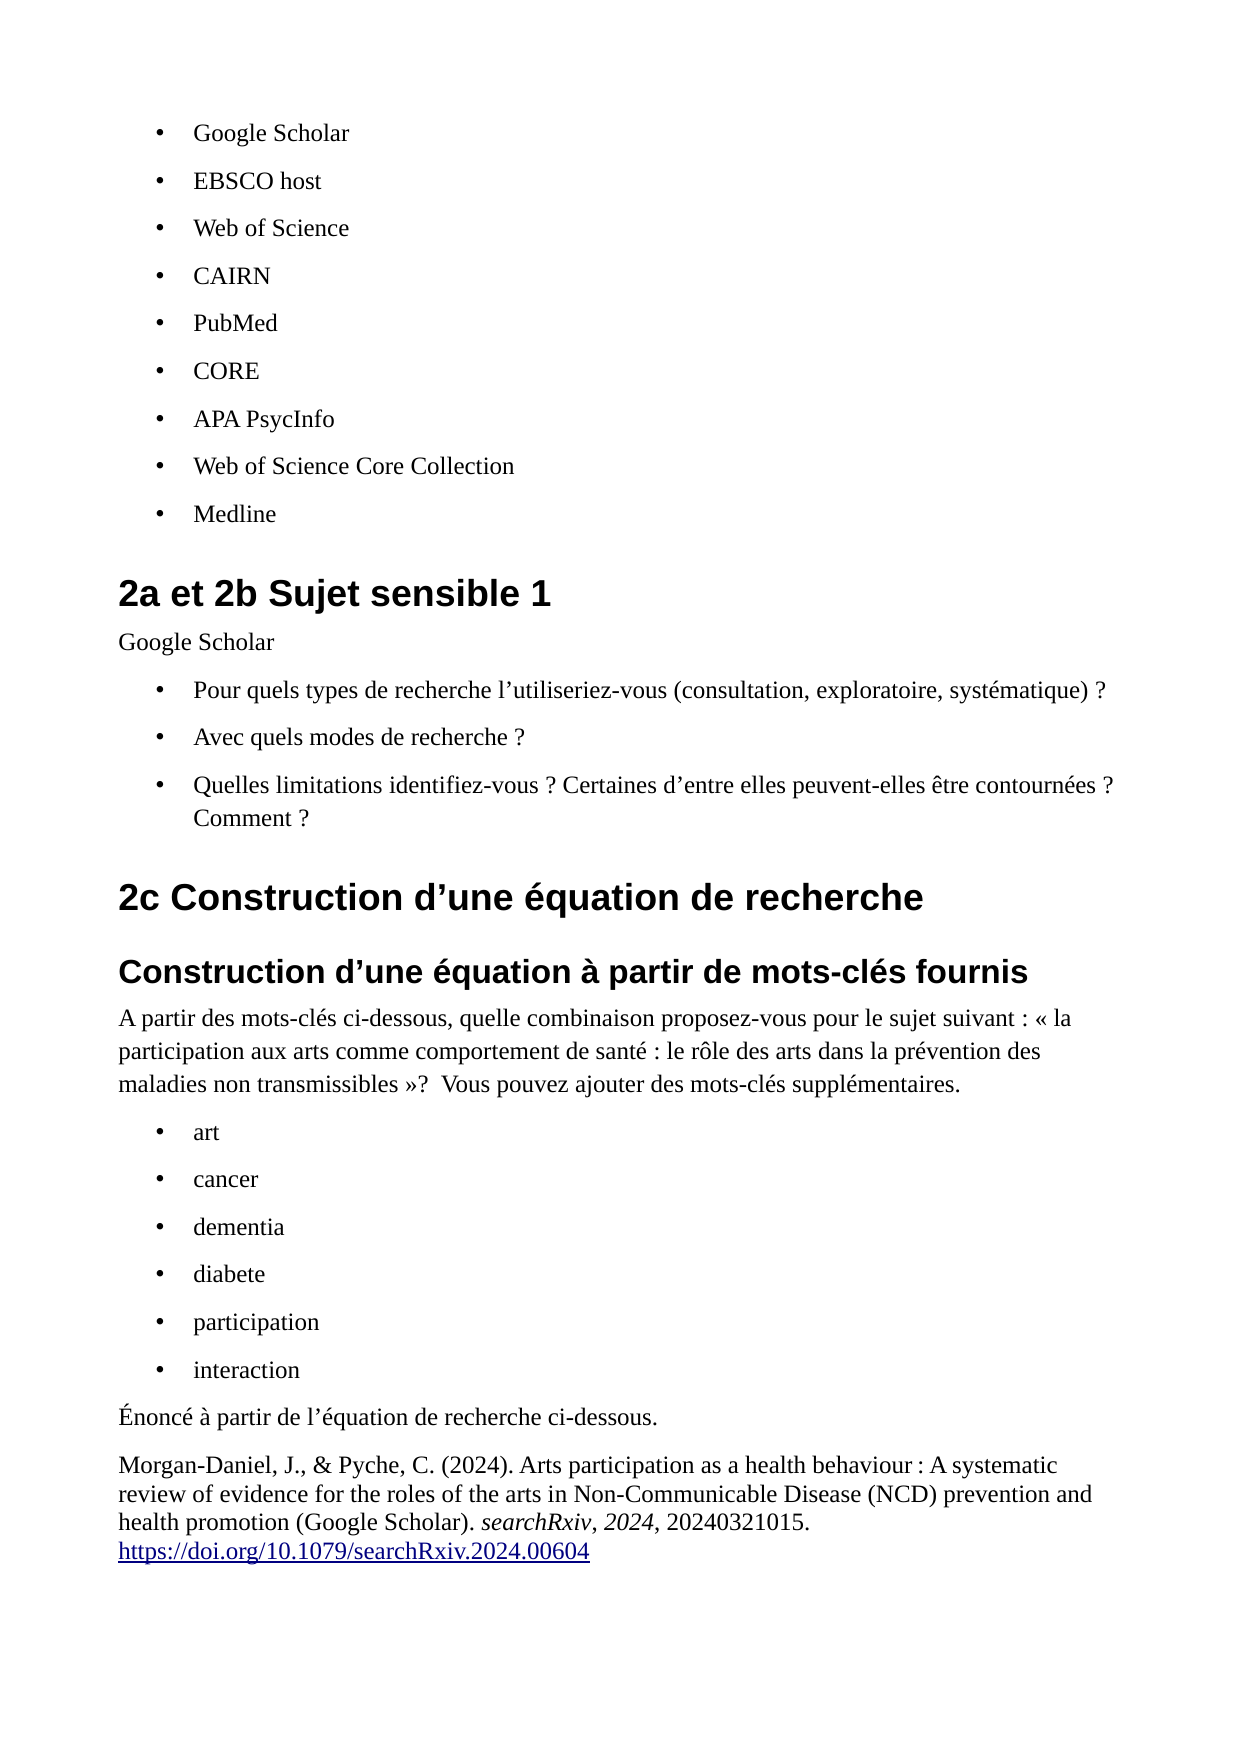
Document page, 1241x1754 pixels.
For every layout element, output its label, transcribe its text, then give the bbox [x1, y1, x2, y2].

list Google Scholar [156, 118, 1122, 147]
list Web of Science [156, 213, 1122, 242]
list participation [156, 1307, 1122, 1336]
list CORE [156, 356, 1122, 385]
list cancer [156, 1164, 1122, 1193]
subtitle 2a et 2b Sujet sensible 1 [118, 572, 1122, 615]
list dementia [156, 1212, 1122, 1241]
list PubMed [156, 308, 1122, 337]
list art [156, 1117, 1122, 1145]
subtitle 2c Construction d’une équation de recherche [118, 876, 1122, 919]
subtitle Construction d’une équation à partir de mots-clés fournis [118, 952, 1122, 991]
list Web of Science Core Collection [156, 451, 1122, 480]
list Medline [156, 499, 1122, 528]
list Quelles limitations identifiez-vous ? Certaines d’entre elles peuvent-elles être contournées ? Comment ? [156, 770, 1122, 832]
list CAIRN [156, 261, 1122, 290]
text Morgan-Daniel, J., & Pyche, C. (2024). Arts participation as a health behaviour : A systematic review of evidence for the roles of the arts in Non-Communicable Disease (NCD) prevention and health promotion (Google Scholar). searchRxiv, 2024, 20240321015. https://doi.org/10.1079/searchRxiv.2024.00604 [118, 1450, 1122, 1565]
list APA PsycInfo [156, 404, 1122, 432]
list interaction [156, 1355, 1122, 1383]
list EBSCO host [156, 166, 1122, 194]
list Pour quels types de recherche l’utiliseriez-vous (consultation, exploratoire, systématique) ? [156, 675, 1122, 703]
text Énoncé à partir de l’équation de recherche ci-dessous. [118, 1402, 1122, 1431]
text A partir des mots-clés ci-dessous, quelle combinaison proposez-vous pour le sujet suivant : « la participation aux arts comme comportement de santé : le rôle des arts dans la prévention des maladies non transmissibles »? Vous pouvez ajouter des mots-clés supplémentaires. [118, 1003, 1122, 1098]
list diabete [156, 1259, 1122, 1288]
text Google Scholar [118, 627, 1122, 656]
list Avec quels modes de recherche ? [156, 722, 1122, 751]
